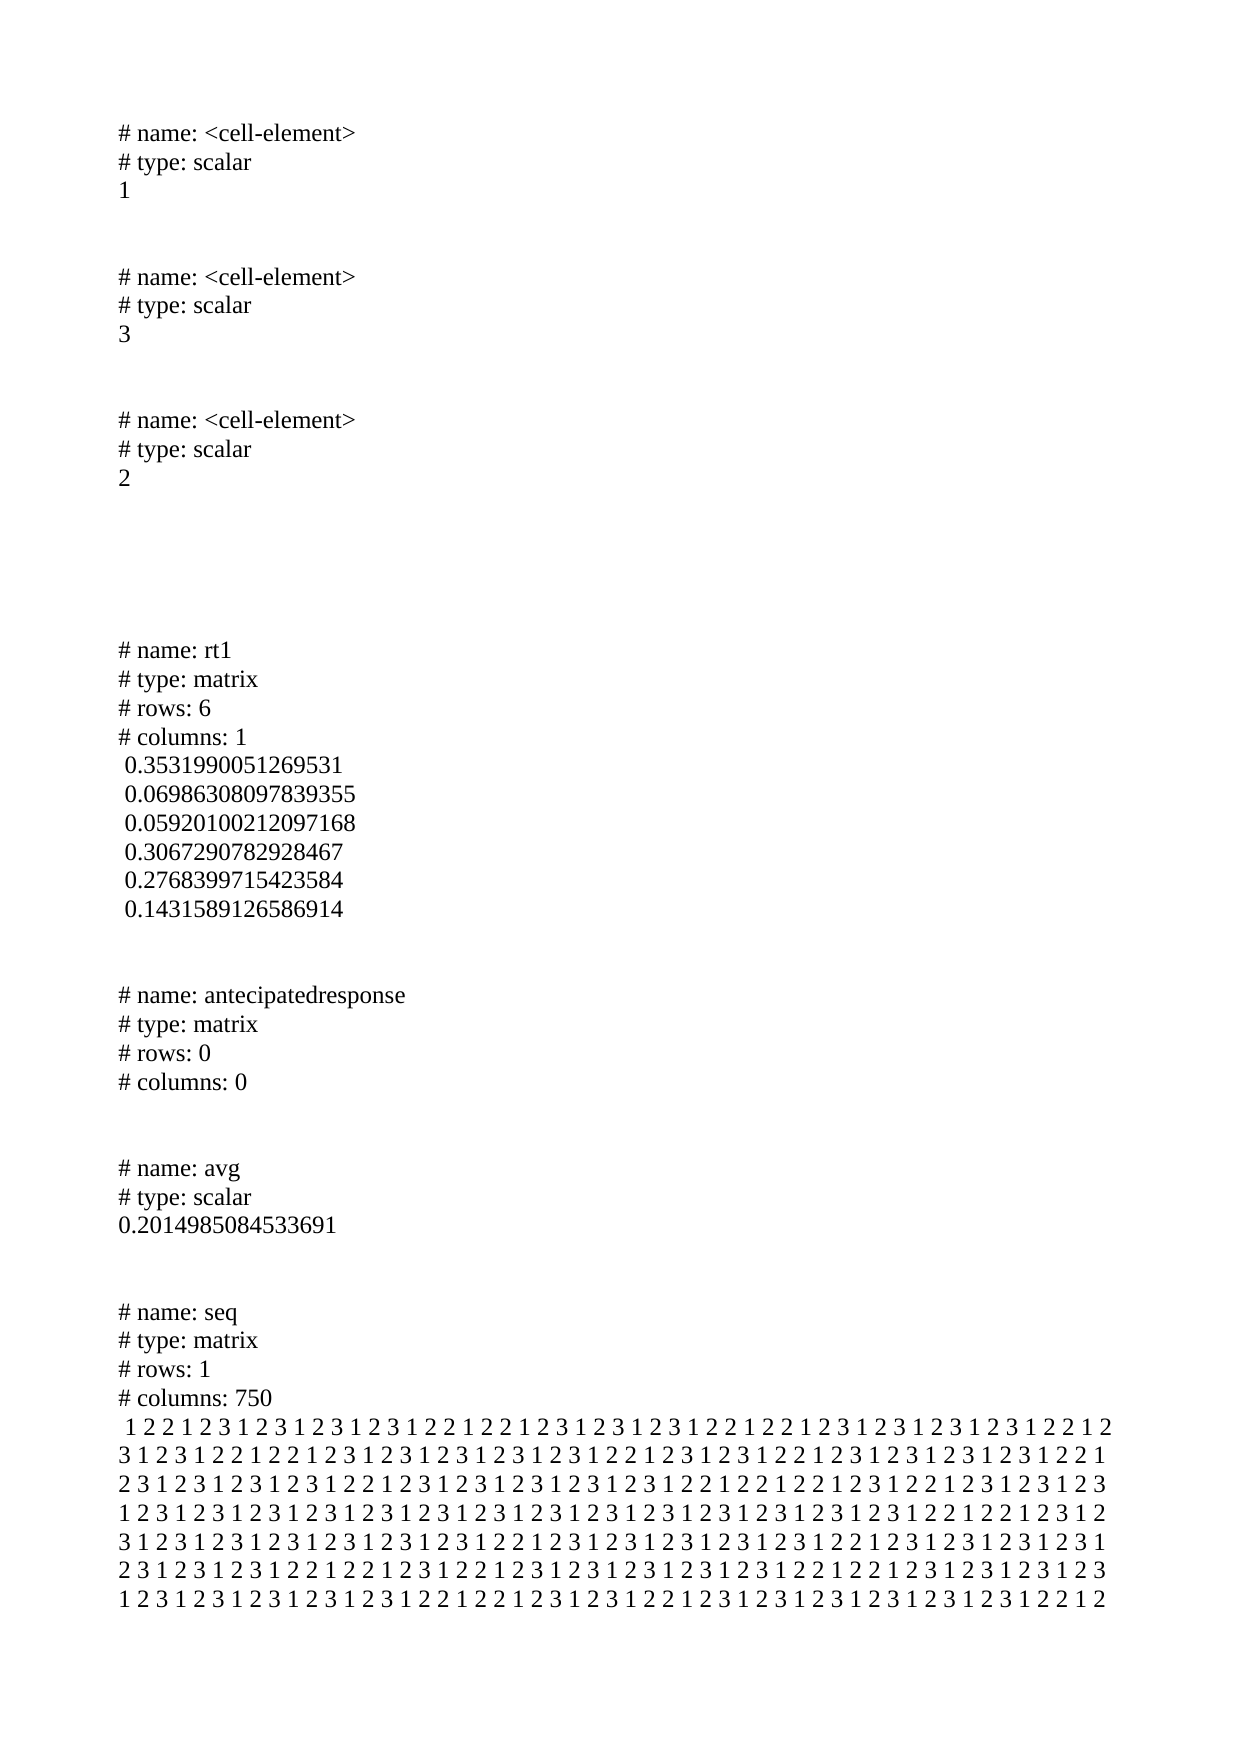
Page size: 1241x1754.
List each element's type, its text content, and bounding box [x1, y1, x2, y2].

text # name: rt1 [118, 636, 1122, 664]
text # type: scalar [118, 434, 1122, 463]
text 3 [118, 319, 1122, 348]
text 0.06986308097839355 [118, 779, 1122, 808]
text # type: scalar [118, 147, 1122, 176]
text # type: matrix [118, 664, 1122, 693]
text # rows: 1 [118, 1354, 1122, 1383]
text 0.05920100212097168 [118, 808, 1122, 837]
text # type: matrix [118, 1326, 1122, 1354]
text 0.1431589126586914 [118, 894, 1122, 923]
text # type: scalar [118, 291, 1122, 319]
text # name: avg [118, 1153, 1122, 1182]
text # columns: 1 [118, 722, 1122, 751]
text # name: antecipatedresponse [118, 981, 1122, 1009]
text 0.3067290782928467 [118, 837, 1122, 866]
text # rows: 6 [118, 693, 1122, 722]
text # name: <cell-element> [118, 262, 1122, 291]
text # name: <cell-element> [118, 406, 1122, 434]
text # name: seq [118, 1297, 1122, 1326]
text # rows: 0 [118, 1038, 1122, 1067]
text # type: matrix [118, 1009, 1122, 1038]
text 1 2 2 1 2 3 1 2 3 1 2 3 1 2 3 1 2 2 1 2 2 1 2 3 1 2 3 1 2 3 1 2 2 1 2 2 1 2 3 1 2 3 1 2 3 1 2 3 1 2 2 1 2 3 1 2 3 1 2 2 1 2 2 1 2 3 1 2 3 1 2 3 1 2 3 1 2 3 1 2 2 1 2 3 1 2 3 1 2 2 1 2 3 1 2 3 1 2 3 1 2 3 1 2 2 1 2 3 1 2 3 1 2 3 1 2 3 1 2 2 1 2 3 1 2 3 1 2 3 1 2 3 1 2 3 1 2 2 1 2 2 1 2 2 1 2 3 1 2 2 1 2 3 1 2 3 1 2 3 1 2 3 1 2 3 1 2 3 1 2 3 1 2 3 1 2 3 1 2 3 1 2 3 1 2 3 1 2 3 1 2 3 1 2 3 1 2 3 1 2 3 1 2 2 1 2 2 1 2 3 1 2 3 1 2 3 1 2 3 1 2 3 1 2 3 1 2 3 1 2 3 1 2 2 1 2 3 1 2 3 1 2 3 1 2 3 1 2 3 1 2 2 1 2 3 1 2 3 1 2 3 1 2 3 1 2 3 1 2 3 1 2 3 1 2 2 1 2 2 1 2 3 1 2 2 1 2 3 1 2 3 1 2 3 1 2 3 1 2 3 1 2 2 1 2 2 1 2 3 1 2 3 1 2 3 1 2 3 1 2 3 1 2 3 1 2 3 1 2 3 1 2 3 1 2 2 1 2 2 1 2 3 1 2 3 1 2 2 1 2 3 1 2 3 1 2 3 1 2 3 1 2 3 1 2 3 1 2 2 1 2 [118, 1412, 1122, 1613]
text 0.2014985084533691 [118, 1211, 1122, 1239]
text # name: <cell-element> [118, 118, 1122, 147]
text # columns: 0 [118, 1067, 1122, 1096]
text 0.2768399715423584 [118, 866, 1122, 894]
text 0.3531990051269531 [118, 751, 1122, 779]
text 1 [118, 176, 1122, 204]
text 2 [118, 463, 1122, 492]
text # columns: 750 [118, 1383, 1122, 1412]
text # type: scalar [118, 1182, 1122, 1211]
